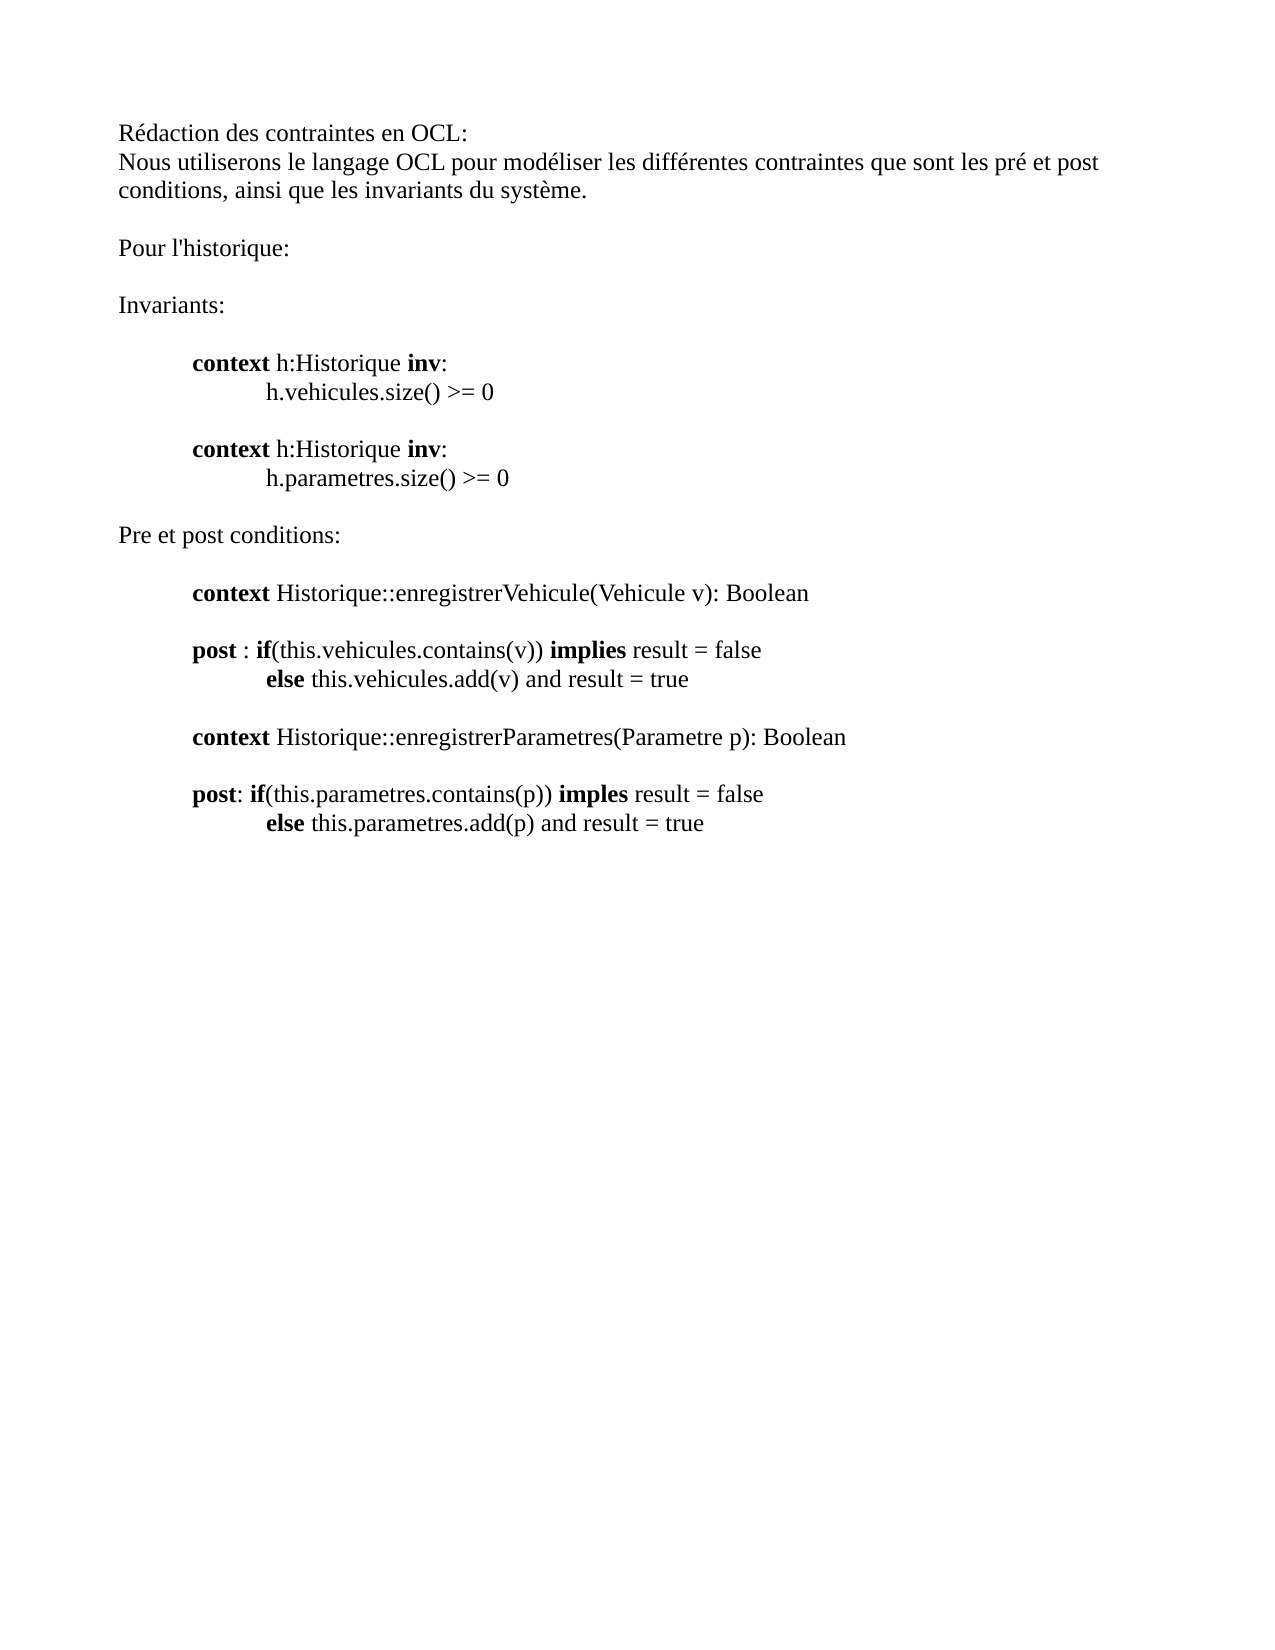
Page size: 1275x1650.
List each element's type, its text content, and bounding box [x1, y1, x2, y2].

text else this.vehicules.add(v) and result = true [118, 664, 1157, 693]
text context h:Historique inv: [118, 348, 1157, 377]
text else this.parametres.add(p) and result = true [118, 808, 1157, 837]
text Pre et post conditions: [118, 521, 1157, 549]
text context Historique::enregistrerParametres(Parametre p): Boolean [118, 722, 1157, 751]
text h.parametres.size() >= 0 [118, 463, 1157, 492]
text Nous utiliserons le langage OCL pour modéliser les différentes contraintes que sont les pré et post conditions, ainsi que les invariants du système. [118, 147, 1157, 204]
text Rédaction des contraintes en OCL: [118, 118, 1157, 147]
text context h:Historique inv: [118, 434, 1157, 463]
text Pour l'historique: [118, 233, 1157, 262]
text h.vehicules.size() >= 0 [118, 377, 1157, 406]
text post : if(this.vehicules.contains(v)) implies result = false [118, 636, 1157, 664]
text post: if(this.parametres.contains(p)) imples result = false [118, 779, 1157, 808]
text context Historique::enregistrerVehicule(Vehicule v): Boolean [118, 578, 1157, 607]
text Invariants: [118, 291, 1157, 319]
